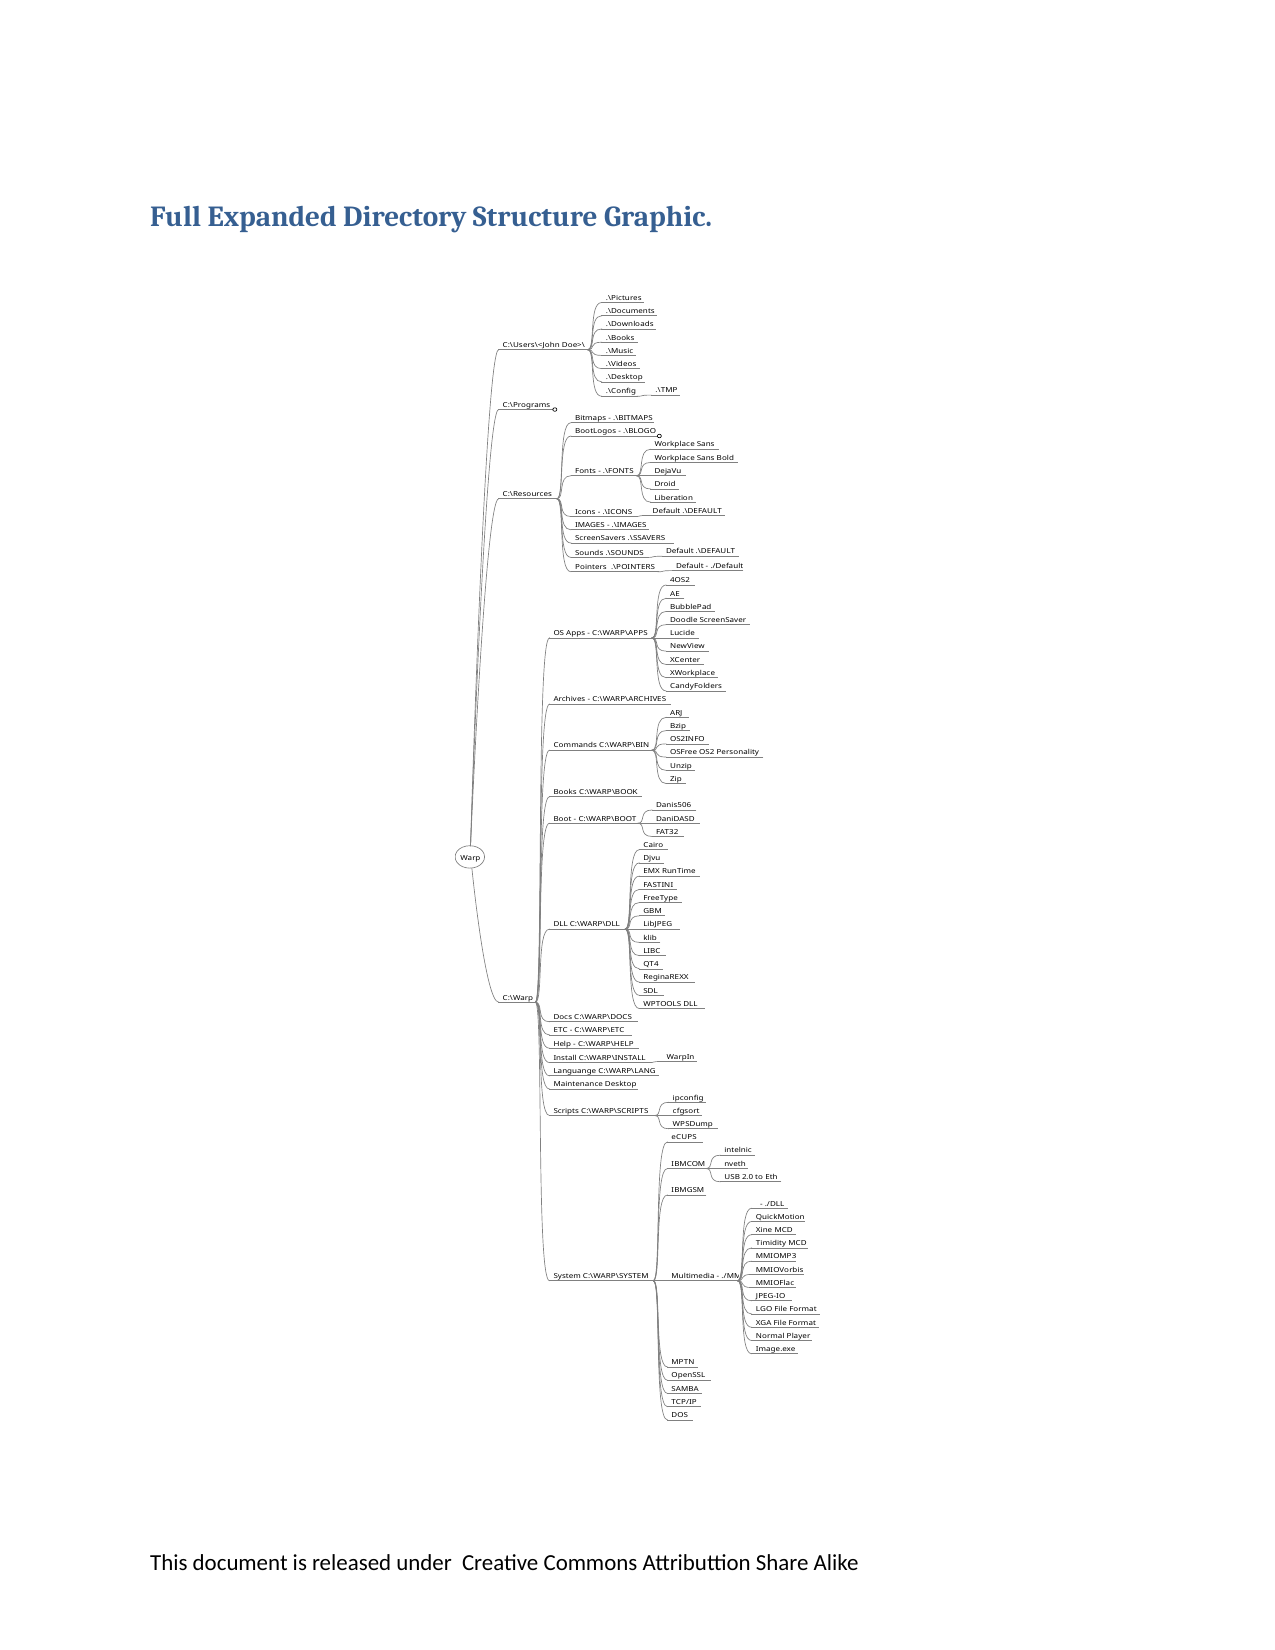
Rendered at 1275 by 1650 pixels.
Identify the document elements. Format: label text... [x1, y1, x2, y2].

subtitle Full Expanded Directory Structure Graphic. [150, 200, 1125, 233]
